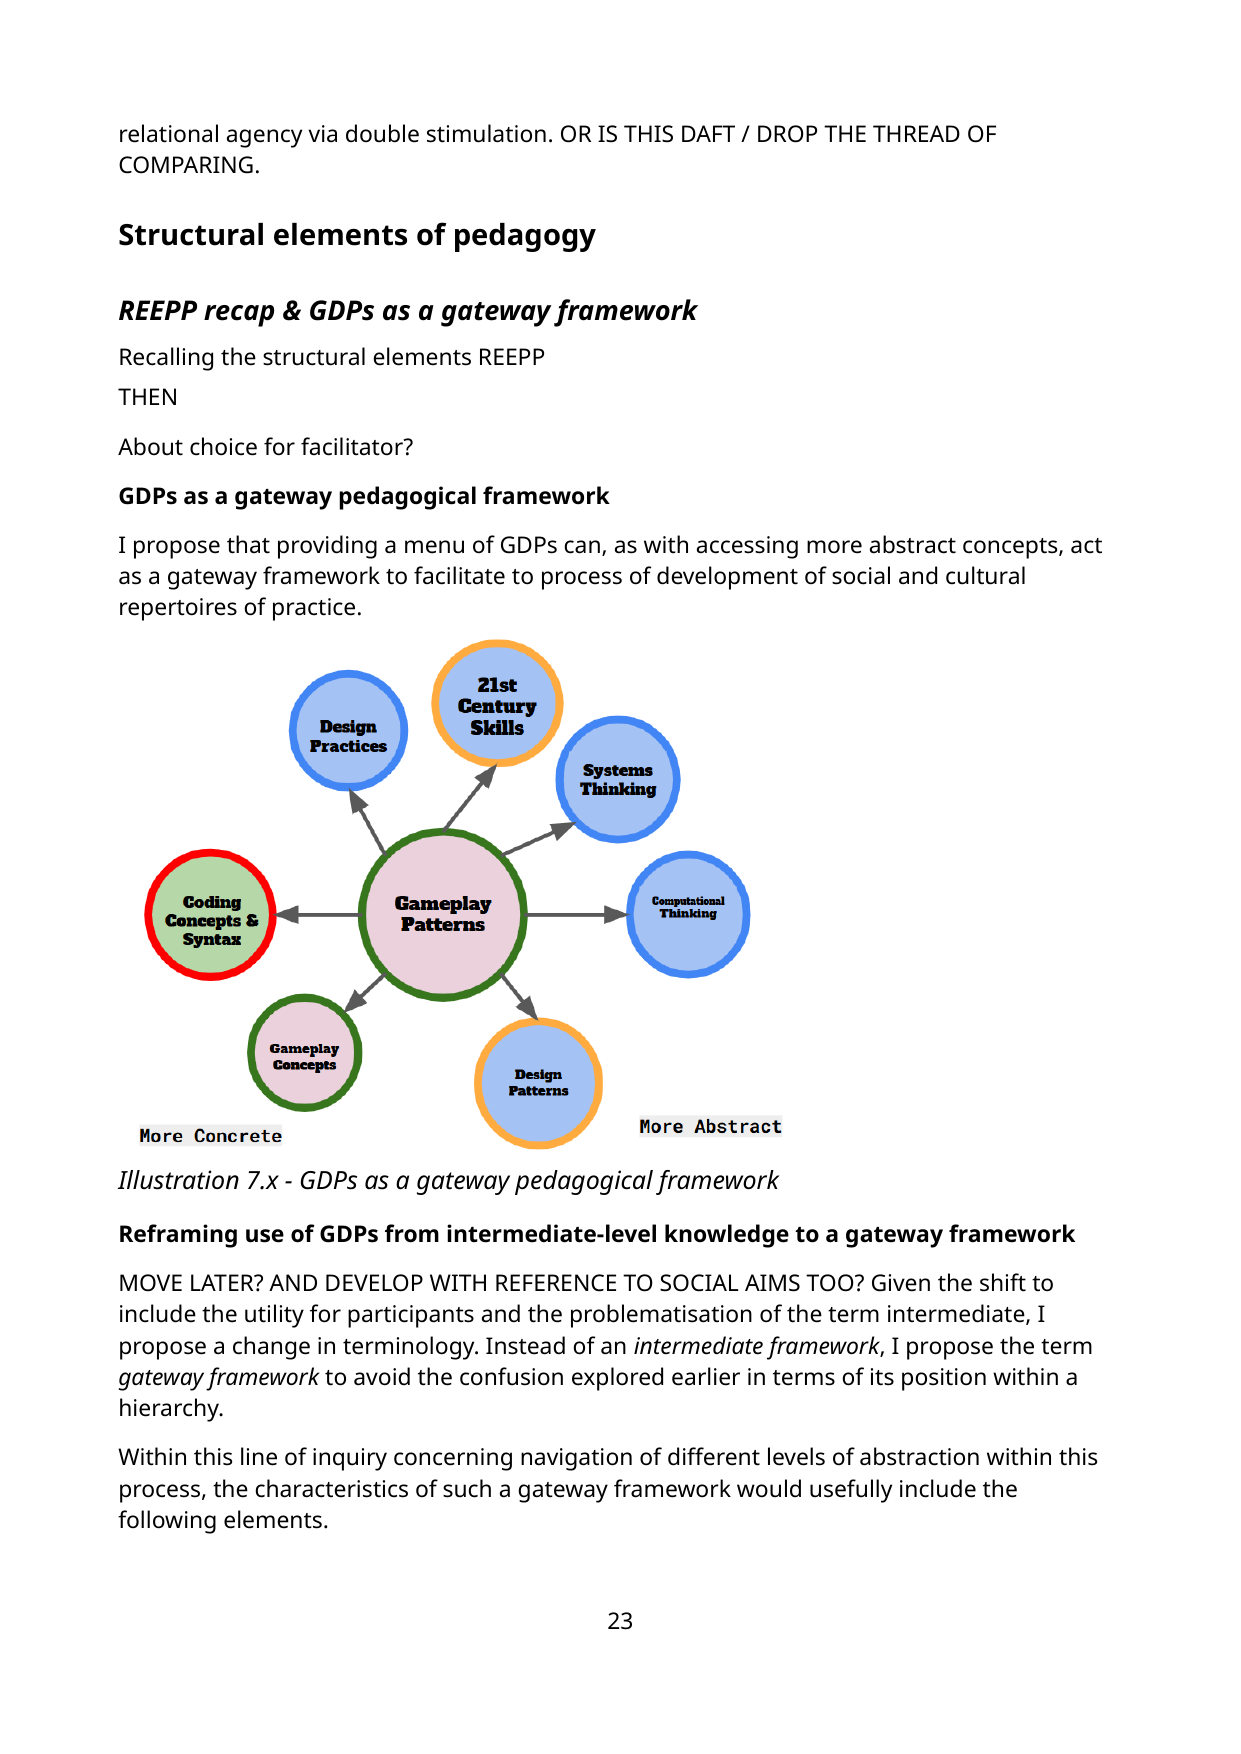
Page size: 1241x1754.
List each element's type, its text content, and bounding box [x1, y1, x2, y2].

subtitle REEPP recap & GDPs as a gateway framework [118, 292, 1122, 329]
text Reframing use of GDPs from intermediate-level knowledge to a gateway framework [118, 1218, 1122, 1249]
text Within this line of inquiry concerning navigation of different levels of abstraction within this process, the characteristics of such a gateway framework would usefully include the following elements. [118, 1441, 1122, 1535]
picture [118, 631, 821, 1150]
text relational agency via double stimulation. OR IS THIS DAFT / DROP THE THREAD OF COMPARING. [118, 118, 1122, 181]
text MOVE LATER? AND DEVELOP WITH REFERENCE TO SOCIAL AIMS TOO? Given the shift to include the utility for participants and the problematisation of the term intermediate, I propose a change in terminology. Instead of an intermediate framework, I propose the term gateway framework to avoid the confusion explored earlier in terms of its position within a hierarchy. [118, 1267, 1122, 1423]
text I propose that providing a menu of GDPs can, as with accessing more abstract concepts, act as a gateway framework to facilitate to process of development of social and cultural repertoires of practice. [118, 529, 1122, 623]
subtitle Structural elements of pedagogy [118, 214, 1122, 254]
text Illustration 7.x - GDPs as a gateway pedagogical framework [118, 1162, 1122, 1197]
text THEN [118, 381, 1122, 413]
text Recalling the structural elements REEPP [118, 341, 1122, 372]
text About choice for facilitator? [118, 431, 1122, 462]
text GDPs as a gateway pedagogical framework [118, 480, 1122, 511]
